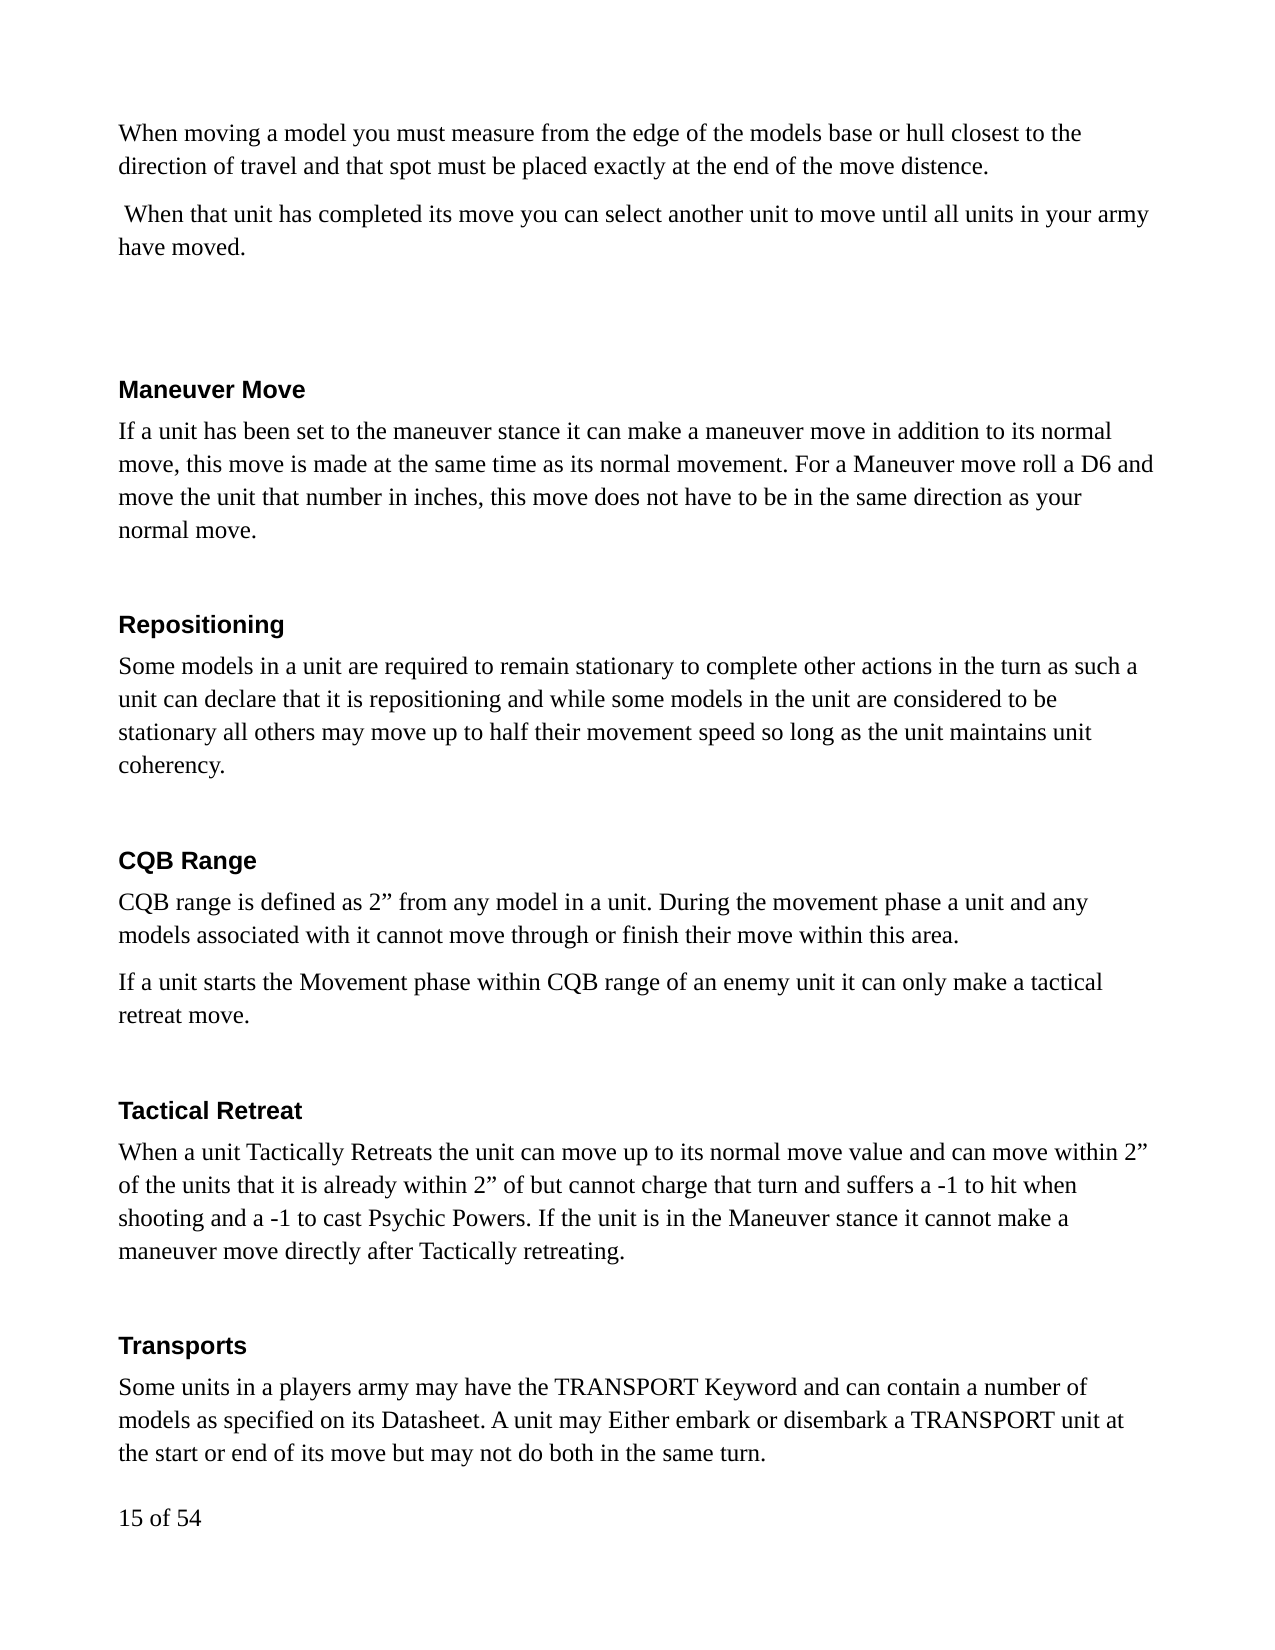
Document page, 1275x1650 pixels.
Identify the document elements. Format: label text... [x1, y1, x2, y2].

text Some units in a players army may have the TRANSPORT Keyword and can contain a number of models as specified on its Datasheet. A unit may Either embark or disembark a TRANSPORT unit at the start or end of its move but may not do both in the same turn. [118, 1372, 1157, 1467]
subtitle Transports [118, 1331, 1157, 1360]
text When moving a model you must measure from the edge of the models base or hull closest to the direction of travel and that spot must be placed exactly at the end of the move distence. [118, 118, 1157, 180]
subtitle Maneuver Move [118, 374, 1157, 403]
subtitle CQB Range [118, 846, 1157, 874]
subtitle Tactical Retreat [118, 1096, 1157, 1124]
text If a unit has been set to the maneuver stance it can make a maneuver move in addition to its normal move, this move is made at the same time as its normal movement. For a Maneuver move roll a D6 and move the unit that number in inches, this move does not have to be in the same direction as your normal move. [118, 416, 1157, 544]
text When a unit Tactically Retreats the unit can move up to its normal move value and can move within 2” of the units that it is already within 2” of but cannot charge that turn and suffers a -1 to hit when shooting and a -1 to cast Psychic Powers. If the unit is in the Maneuver stance it cannot make a maneuver move directly after Tactically retreating. [118, 1137, 1157, 1265]
text CQB range is defined as 2” from any model in a unit. During the movement phase a unit and any models associated with it cannot move through or finish their move within this area. [118, 887, 1157, 949]
text When that unit has completed its move you can select another unit to move until all units in your army have moved. [118, 199, 1157, 261]
subtitle Repositioning [118, 610, 1157, 639]
text If a unit starts the Movement phase within CQB range of an enemy unit it can only make a tactical retreat move. [118, 967, 1157, 1029]
text Some models in a unit are required to remain stationary to complete other actions in the turn as such a unit can declare that it is repositioning and while some models in the unit are considered to be stationary all others may move up to half their movement speed so long as the unit maintains unit coherency. [118, 651, 1157, 779]
